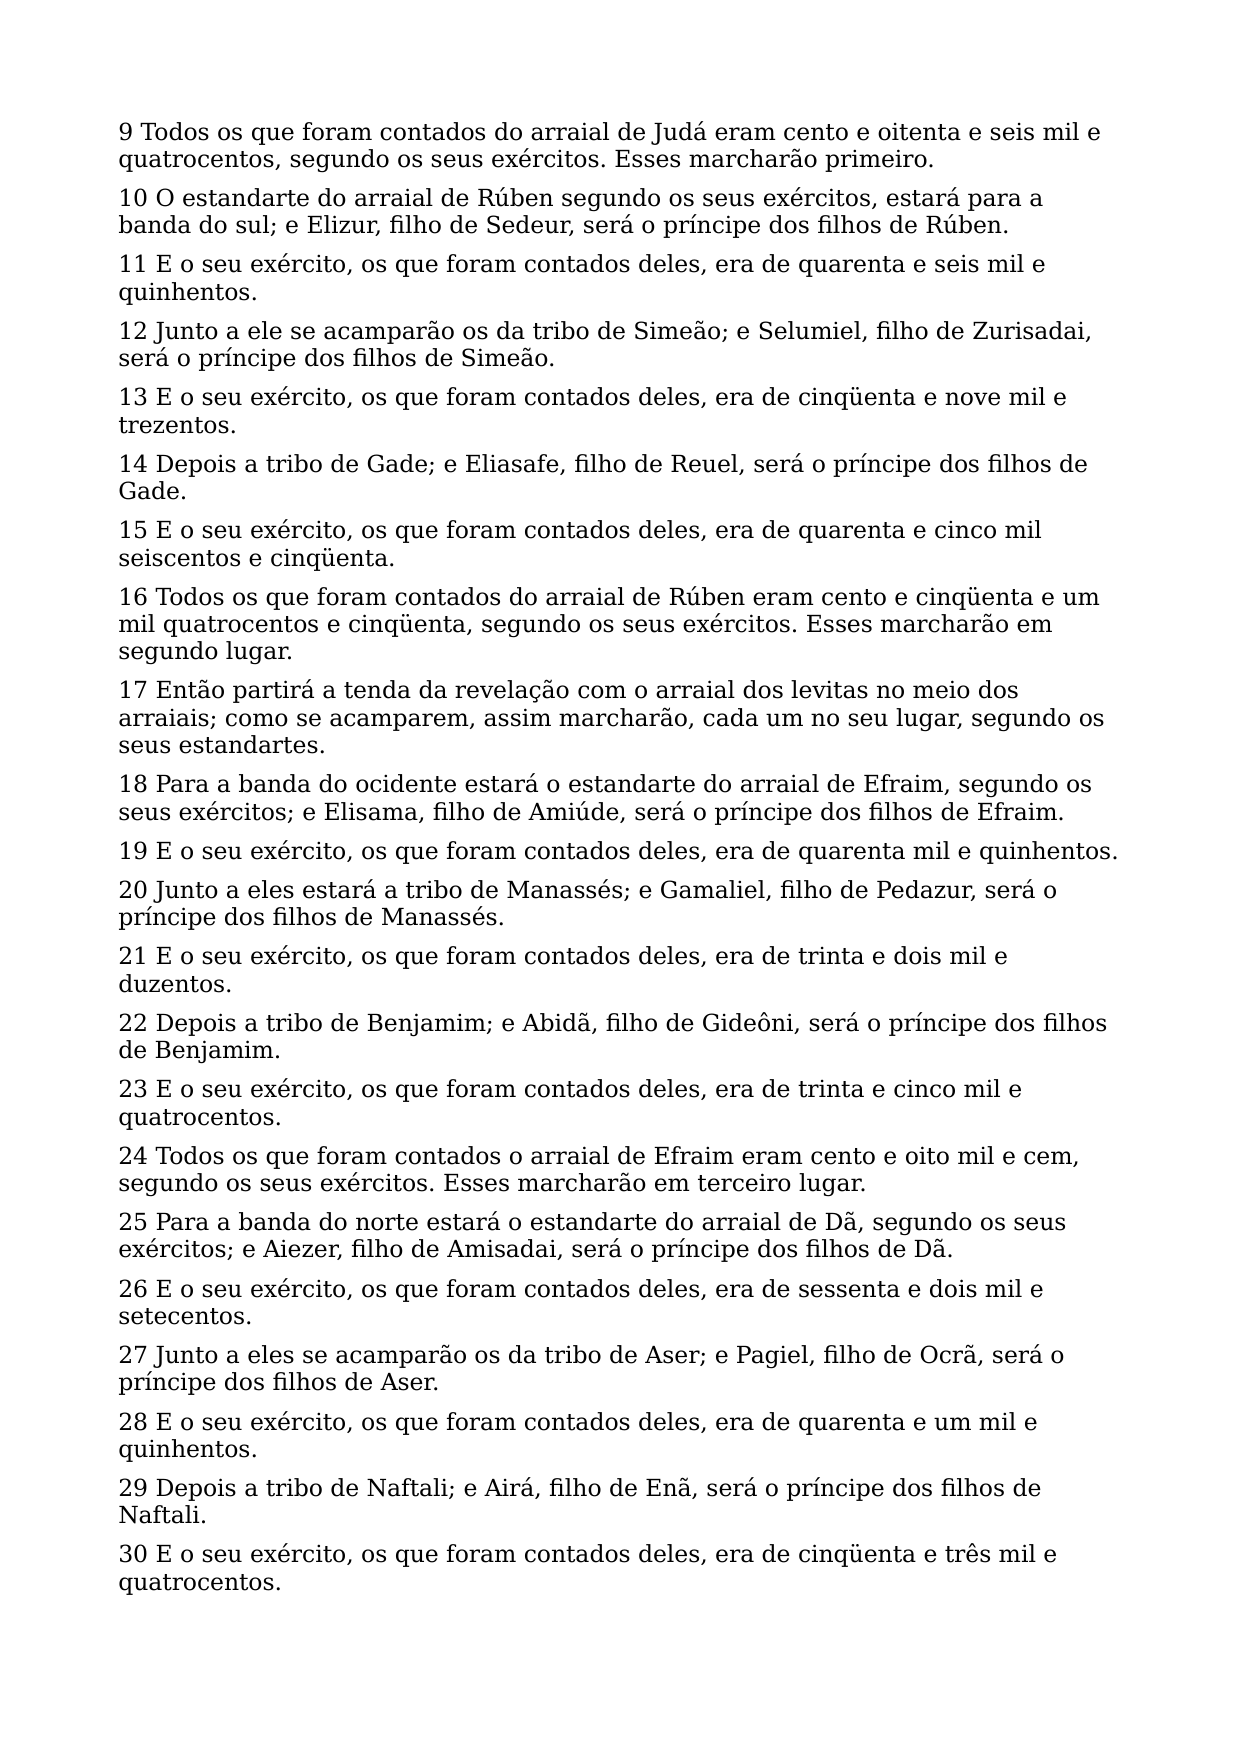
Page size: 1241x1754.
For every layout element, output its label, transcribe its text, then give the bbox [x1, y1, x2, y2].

text 26 E o seu exército, os que foram contados deles, era de sessenta e dois mil e setecentos. [118, 1275, 1122, 1330]
text 25 Para a banda do norte estará o estandarte do arraial de Dã, segundo os seus exércitos; e Aiezer, filho de Amisadai, será o príncipe dos filhos de Dã. [118, 1209, 1122, 1263]
text 19 E o seu exército, os que foram contados deles, era de quarenta mil e quinhentos. [118, 837, 1122, 864]
text 13 E o seu exército, os que foram contados deles, era de cinqüenta e nove mil e trezentos. [118, 384, 1122, 438]
text 10 O estandarte do arraial de Rúben segundo os seus exércitos, estará para a banda do sul; e Elizur, filho de Sedeur, será o príncipe dos filhos de Rúben. [118, 184, 1122, 239]
text 16 Todos os que foram contados do arraial de Rúben eram cento e cinqüenta e um mil quatrocentos e cinqüenta, segundo os seus exércitos. Esses marcharão em segundo lugar. [118, 583, 1122, 665]
text 29 Depois a tribo de Naftali; e Airá, filho de Enã, será o príncipe dos filhos de Naftali. [118, 1474, 1122, 1529]
text 20 Junto a eles estará a tribo de Manassés; e Gamaliel, filho de Pedazur, será o príncipe dos filhos de Manassés. [118, 876, 1122, 931]
text 28 E o seu exército, os que foram contados deles, era de quarenta e um mil e quinhentos. [118, 1408, 1122, 1463]
text 15 E o seu exército, os que foram contados deles, era de quarenta e cinco mil seiscentos e cinqüenta. [118, 517, 1122, 571]
text 27 Junto a eles se acamparão os da tribo de Aser; e Pagiel, filho de Ocrã, será o príncipe dos filhos de Aser. [118, 1342, 1122, 1396]
text 23 E o seu exército, os que foram contados deles, era de trinta e cinco mil e quatrocentos. [118, 1076, 1122, 1130]
text 12 Junto a ele se acamparão os da tribo de Simeão; e Selumiel, filho de Zurisadai, será o príncipe dos filhos de Simeão. [118, 317, 1122, 372]
text 18 Para a banda do ocidente estará o estandarte do arraial de Efraim, segundo os seus exércitos; e Elisama, filho de Amiúde, será o príncipe dos filhos de Efraim. [118, 771, 1122, 825]
text 24 Todos os que foram contados o arraial de Efraim eram cento e oito mil e cem, segundo os seus exércitos. Esses marcharão em terceiro lugar. [118, 1142, 1122, 1197]
text 9 Todos os que foram contados do arraial de Judá eram cento e oitenta e seis mil e quatrocentos, segundo os seus exércitos. Esses marcharão primeiro. [118, 118, 1122, 173]
text 11 E o seu exército, os que foram contados deles, era de quarenta e seis mil e quinhentos. [118, 251, 1122, 306]
text 21 E o seu exército, os que foram contados deles, era de trinta e dois mil e duzentos. [118, 943, 1122, 997]
text 14 Depois a tribo de Gade; e Eliasafe, filho de Reuel, será o príncipe dos filhos de Gade. [118, 450, 1122, 505]
text 22 Depois a tribo de Benjamim; e Abidã, filho de Gideôni, será o príncipe dos filhos de Benjamim. [118, 1009, 1122, 1064]
text 30 E o seu exército, os que foram contados deles, era de cinqüenta e três mil e quatrocentos. [118, 1541, 1122, 1596]
text 17 Então partirá a tenda da revelação com o arraial dos levitas no meio dos arraiais; como se acamparem, assim marcharão, cada um no seu lugar, segundo os seus estandartes. [118, 677, 1122, 759]
